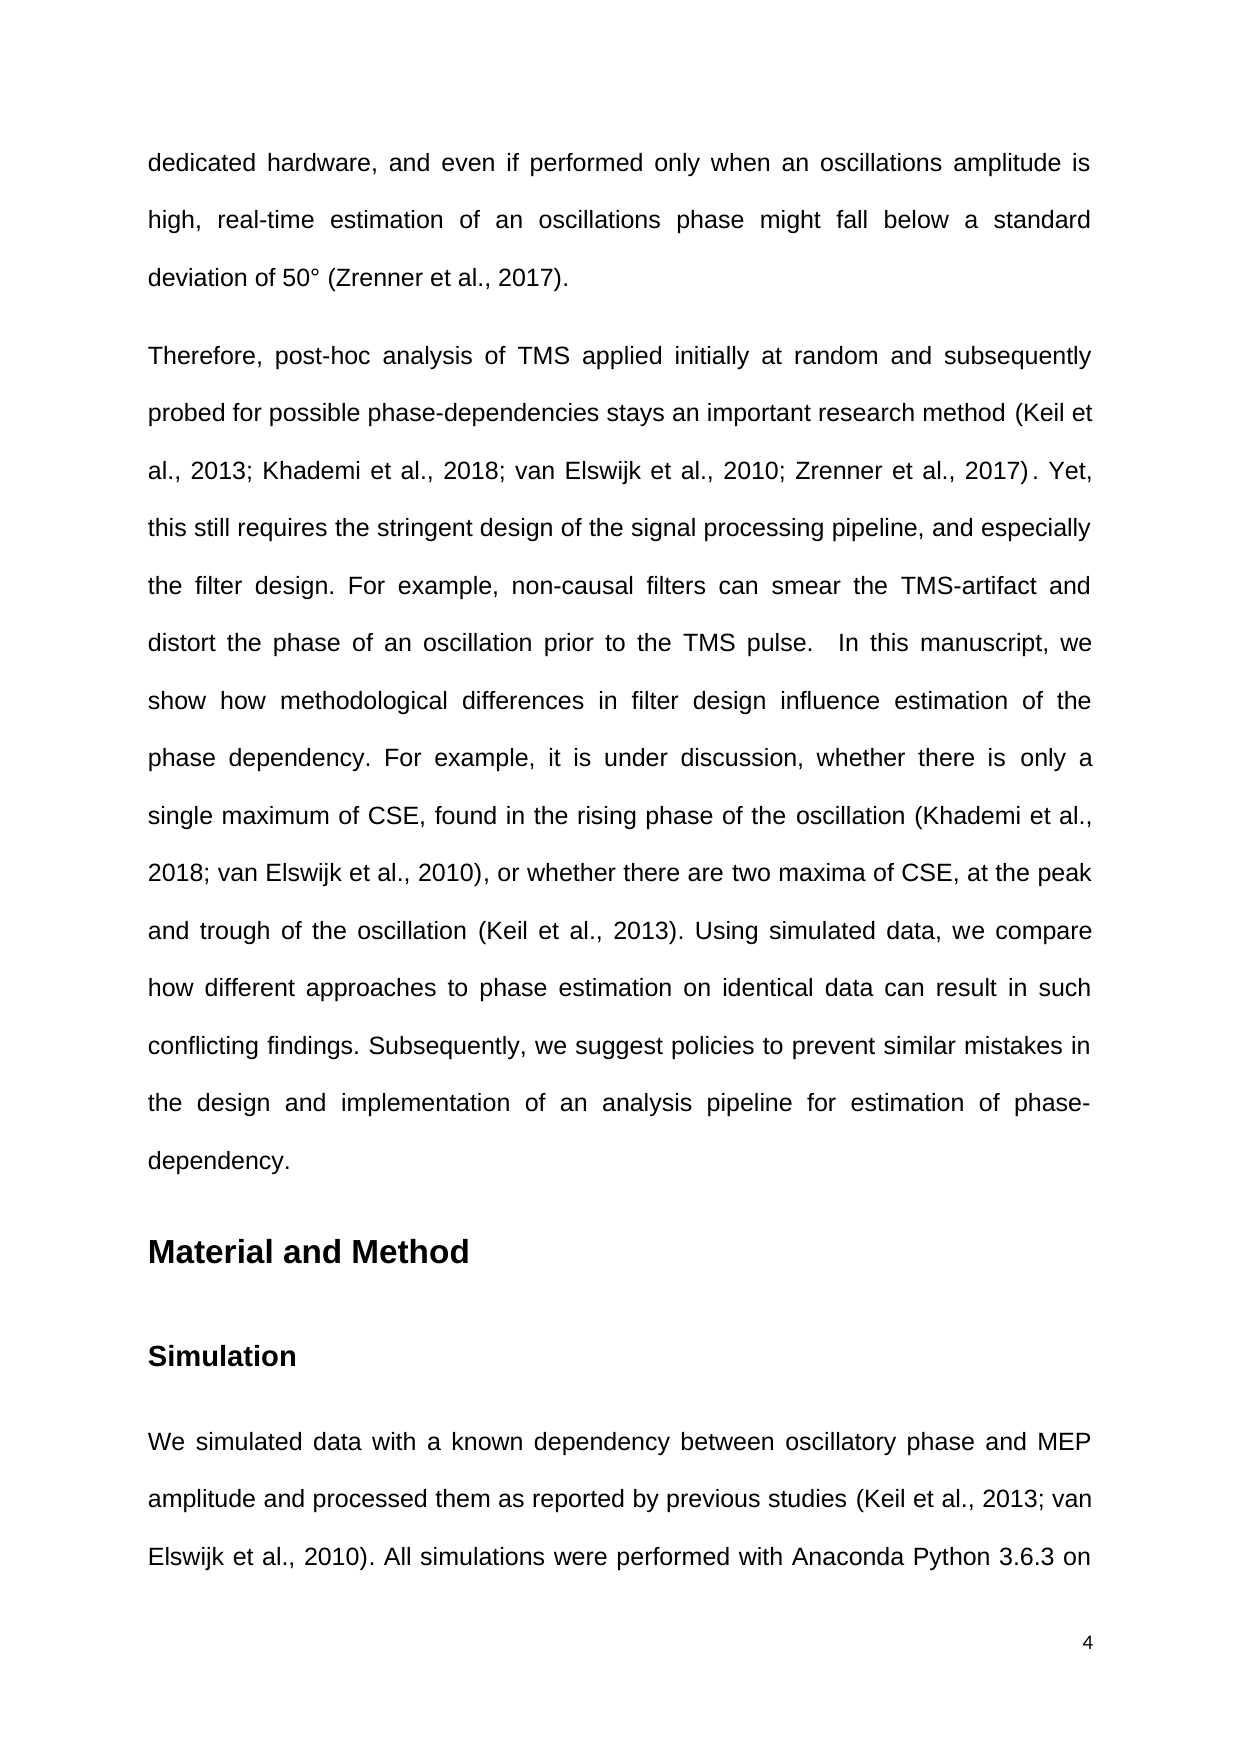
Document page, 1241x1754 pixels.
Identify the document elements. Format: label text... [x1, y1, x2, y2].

text dedicated hardware, and even if performed only when an oscillations amplitude is high, real-time estimation of an oscillations phase might fall below a standard deviation of 50° (Zrenner et al., 2017). [148, 148, 1093, 291]
subtitle Material and Method [148, 1233, 1093, 1271]
text Simulation [148, 1339, 1093, 1372]
text We simulated data with a known dependency between oscillatory phase and MEP amplitude and processed them as reported by previous studies (Keil et al., 2013; van Elswijk et al., 2010). All simulations were performed with Anaconda Python 3.6.3 on [148, 1427, 1093, 1570]
text Therefore, post-hoc analysis of TMS applied initially at random and subsequently probed for possible phase-dependencies stays an important research method (Keil et al., 2013; Khademi et al., 2018; van Elswijk et al., 2010; Zrenner et al., 2017). Yet, this still requires the stringent design of the signal processing pipeline, and especially the filter design. For example, non-causal filters can smear the TMS-artifact and distort the phase of an oscillation prior to the TMS pulse. In this manuscript, we show how methodological differences in filter design influence estimation of the phase dependency. For example, it is under discussion, whether there is only a single maximum of CSE, found in the rising phase of the oscillation (Khademi et al., 2018; van Elswijk et al., 2010), or whether there are two maxima of CSE, at the peak and trough of the oscillation (Keil et al., 2013). Using simulated data, we compare how different approaches to phase estimation on identical data can result in such conflicting findings. Subsequently, we suggest policies to prevent similar mistakes in the design and implementation of an analysis pipeline for estimation of phase-dependency. [148, 341, 1093, 1175]
